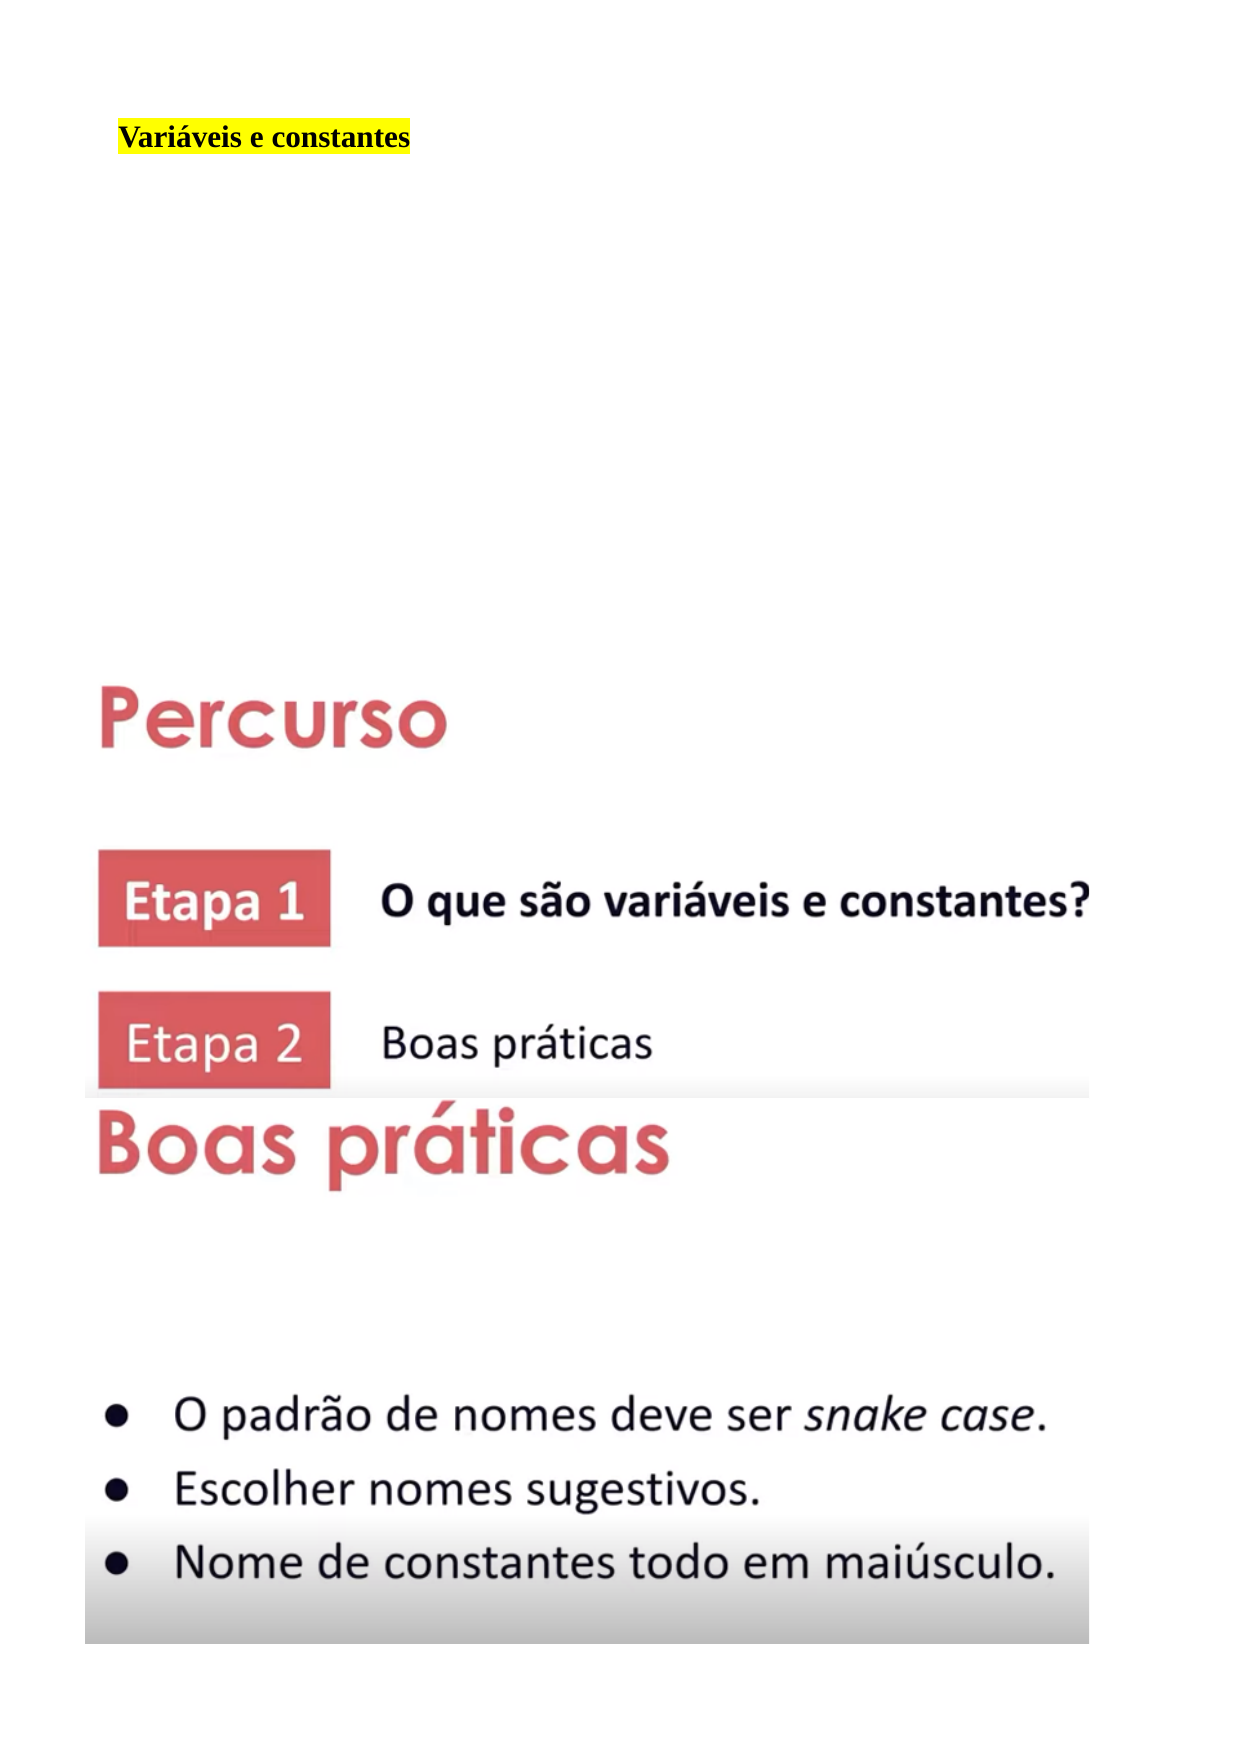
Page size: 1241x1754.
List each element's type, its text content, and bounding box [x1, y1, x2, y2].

text Variáveis e constantes [118, 118, 1122, 154]
picture [85, 677, 1090, 1644]
